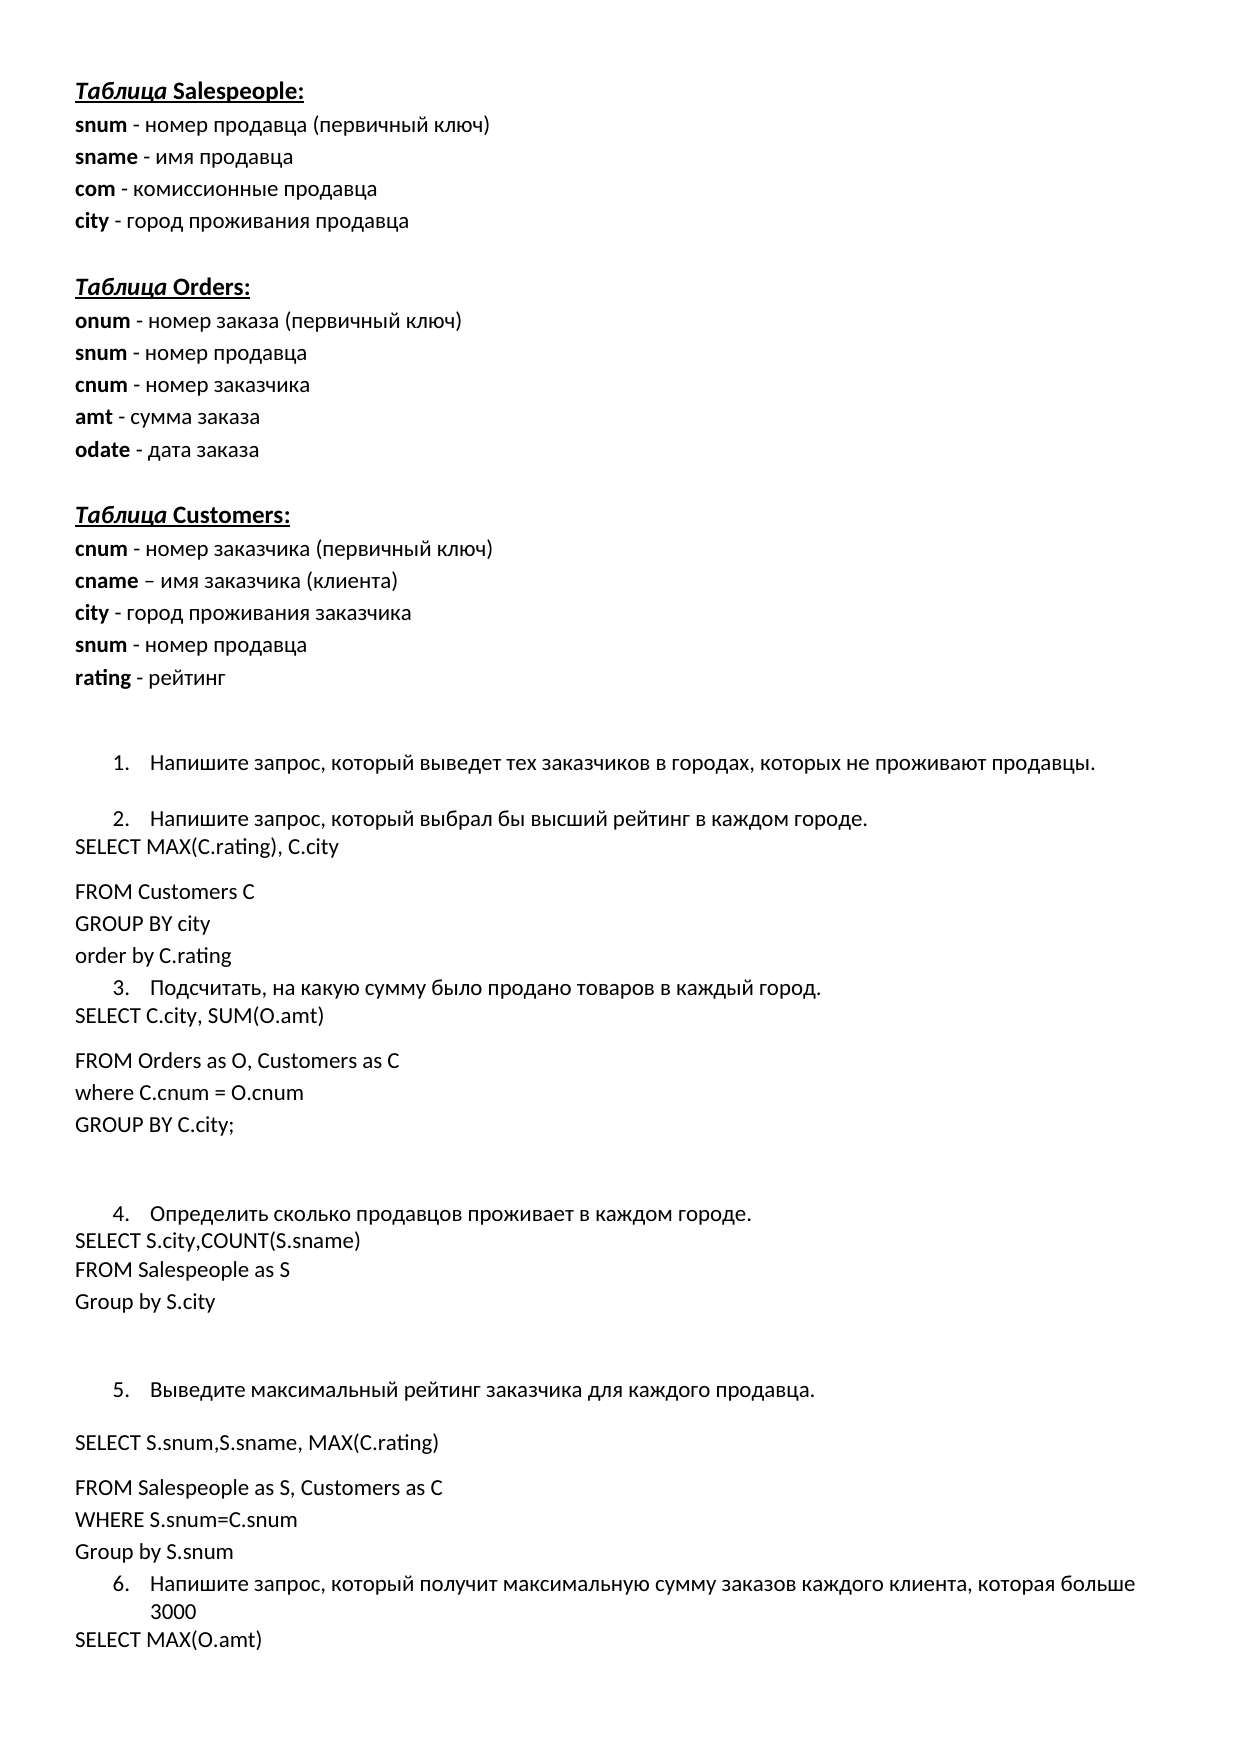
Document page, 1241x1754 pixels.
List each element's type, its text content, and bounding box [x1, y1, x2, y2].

text odate - дата заказа [75, 435, 1165, 463]
text cnum - номер заказчика (первичный ключ) [75, 534, 1165, 562]
list Выведите максимальный рейтинг заказчика для каждого продавца. [112, 1375, 1165, 1403]
text order by C.rating [75, 941, 1165, 969]
text amt - сумма заказа [75, 402, 1165, 431]
text Таблица Customers: [75, 499, 1165, 529]
text Таблица Salespeople: [75, 75, 1165, 106]
text onum - номер заказа (первичный ключ) [75, 306, 1165, 334]
text snum - номер продавца [75, 338, 1165, 366]
text SELECT MAX(C.rating), C.city [75, 832, 1165, 860]
text snum - номер продавца [75, 631, 1165, 659]
text snum - номер продавца (первичный ключ) [75, 110, 1165, 138]
list Подсчитать, на какую сумму было продано товаров в каждый город. [112, 973, 1165, 1001]
text SELECT S.city,COUNT(S.sname) [75, 1227, 1165, 1255]
text SELECT MAX(O.amt) [75, 1625, 1165, 1653]
text sname - имя продавца [75, 142, 1165, 170]
text FROM Customers C [75, 877, 1165, 905]
text cname – имя заказчика (клиента) [75, 566, 1165, 594]
text Таблица Orders: [75, 271, 1165, 301]
text cnum - номер заказчика [75, 370, 1165, 398]
text GROUP BY C.city; [75, 1110, 1165, 1138]
text Group by S.city [75, 1287, 1165, 1315]
text WHERE S.snum=C.snum [75, 1505, 1165, 1533]
list Напишите запрос, который получит максимальную сумму заказов каждого клиента, которая больше 3000 [112, 1569, 1165, 1625]
list Напишите запрос, который выбрал бы высший рейтинг в каждом городе. [112, 804, 1165, 832]
text Group by S.snum [75, 1537, 1165, 1565]
text where C.cnum = O.cnum [75, 1078, 1165, 1106]
text rating - рейтинг [75, 663, 1165, 691]
text FROM Salespeople as S, Customers as C [75, 1473, 1165, 1501]
text com - комиссионные продавца [75, 174, 1165, 202]
text SELECT S.snum,S.sname, MAX(C.rating) [75, 1428, 1165, 1456]
list Определить сколько продавцов проживает в каждом городе. [112, 1199, 1165, 1227]
text city - город проживания заказчика [75, 598, 1165, 626]
text FROM Orders as O, Customers as C [75, 1046, 1165, 1074]
text FROM Salespeople as S [75, 1255, 1165, 1283]
list Напишите запрос, который выведет тех заказчиков в городах, которых не проживают продавцы. [112, 748, 1165, 776]
text city - город проживания продавца [75, 207, 1165, 234]
text SELECT C.city, SUM(O.amt) [75, 1001, 1165, 1029]
text GROUP BY city [75, 909, 1165, 937]
